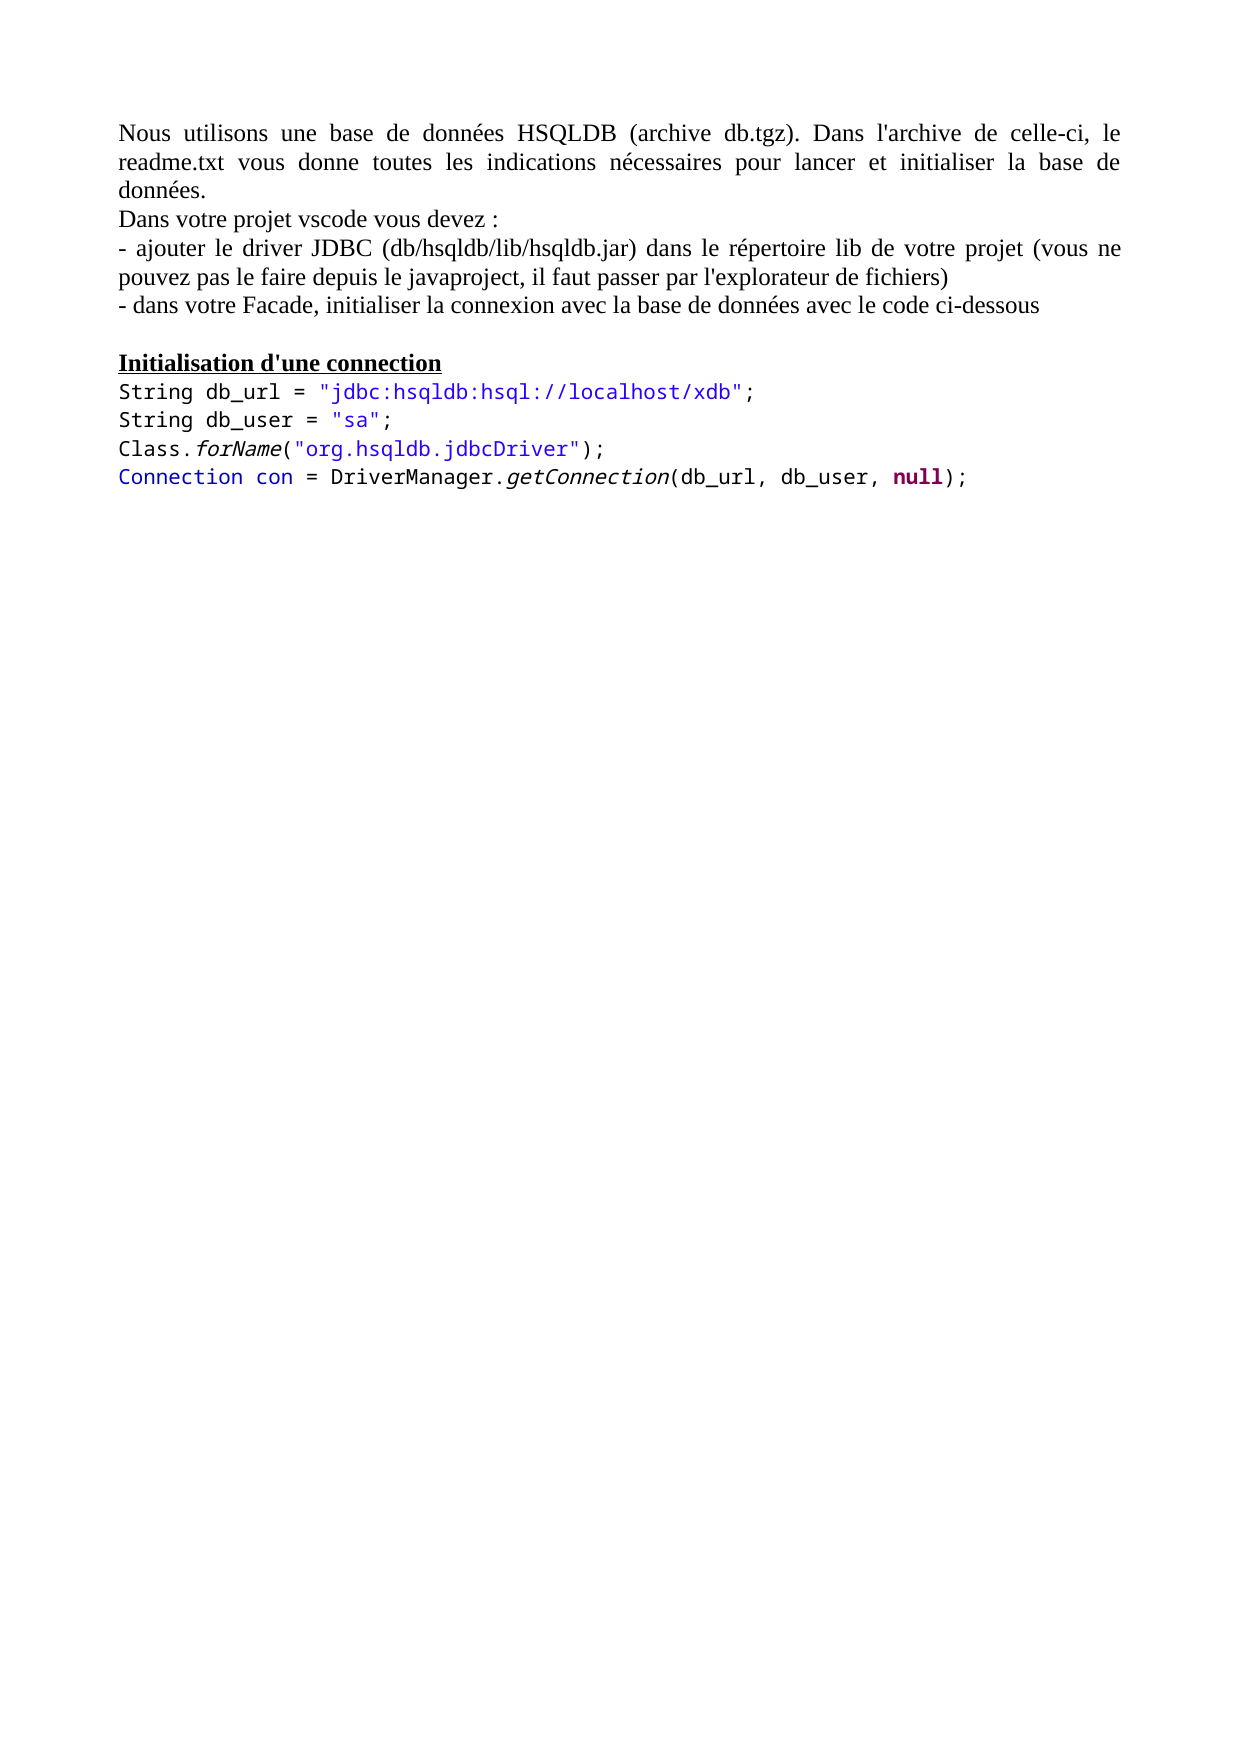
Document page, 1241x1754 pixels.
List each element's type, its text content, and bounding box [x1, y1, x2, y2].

text String db_user = "sa"; [118, 405, 1122, 434]
text Class.forName("org.hsqldb.jdbcDriver"); [118, 434, 1122, 462]
text - ajouter le driver JDBC (db/hsqldb/lib/hsqldb.jar) dans le répertoire lib de votre projet (vous ne pouvez pas le faire depuis le javaproject, il faut passer par l'explorateur de fichiers) [118, 233, 1122, 291]
text Initialisation d'une connection [118, 348, 1122, 377]
text Connection con = DriverManager.getConnection(db_url, db_user, null); [118, 462, 1122, 491]
text Nous utilisons une base de données HSQLDB (archive db.tgz). Dans l'archive de celle-ci, le readme.txt vous donne toutes les indications nécessaires pour lancer et initialiser la base de données. [118, 118, 1122, 204]
text String db_url = "jdbc:hsqldb:hsql://localhost/xdb"; [118, 377, 1122, 405]
text Dans votre projet vscode vous devez : [118, 204, 1122, 233]
text - dans votre Facade, initialiser la connexion avec la base de données avec le code ci-dessous [118, 291, 1122, 319]
